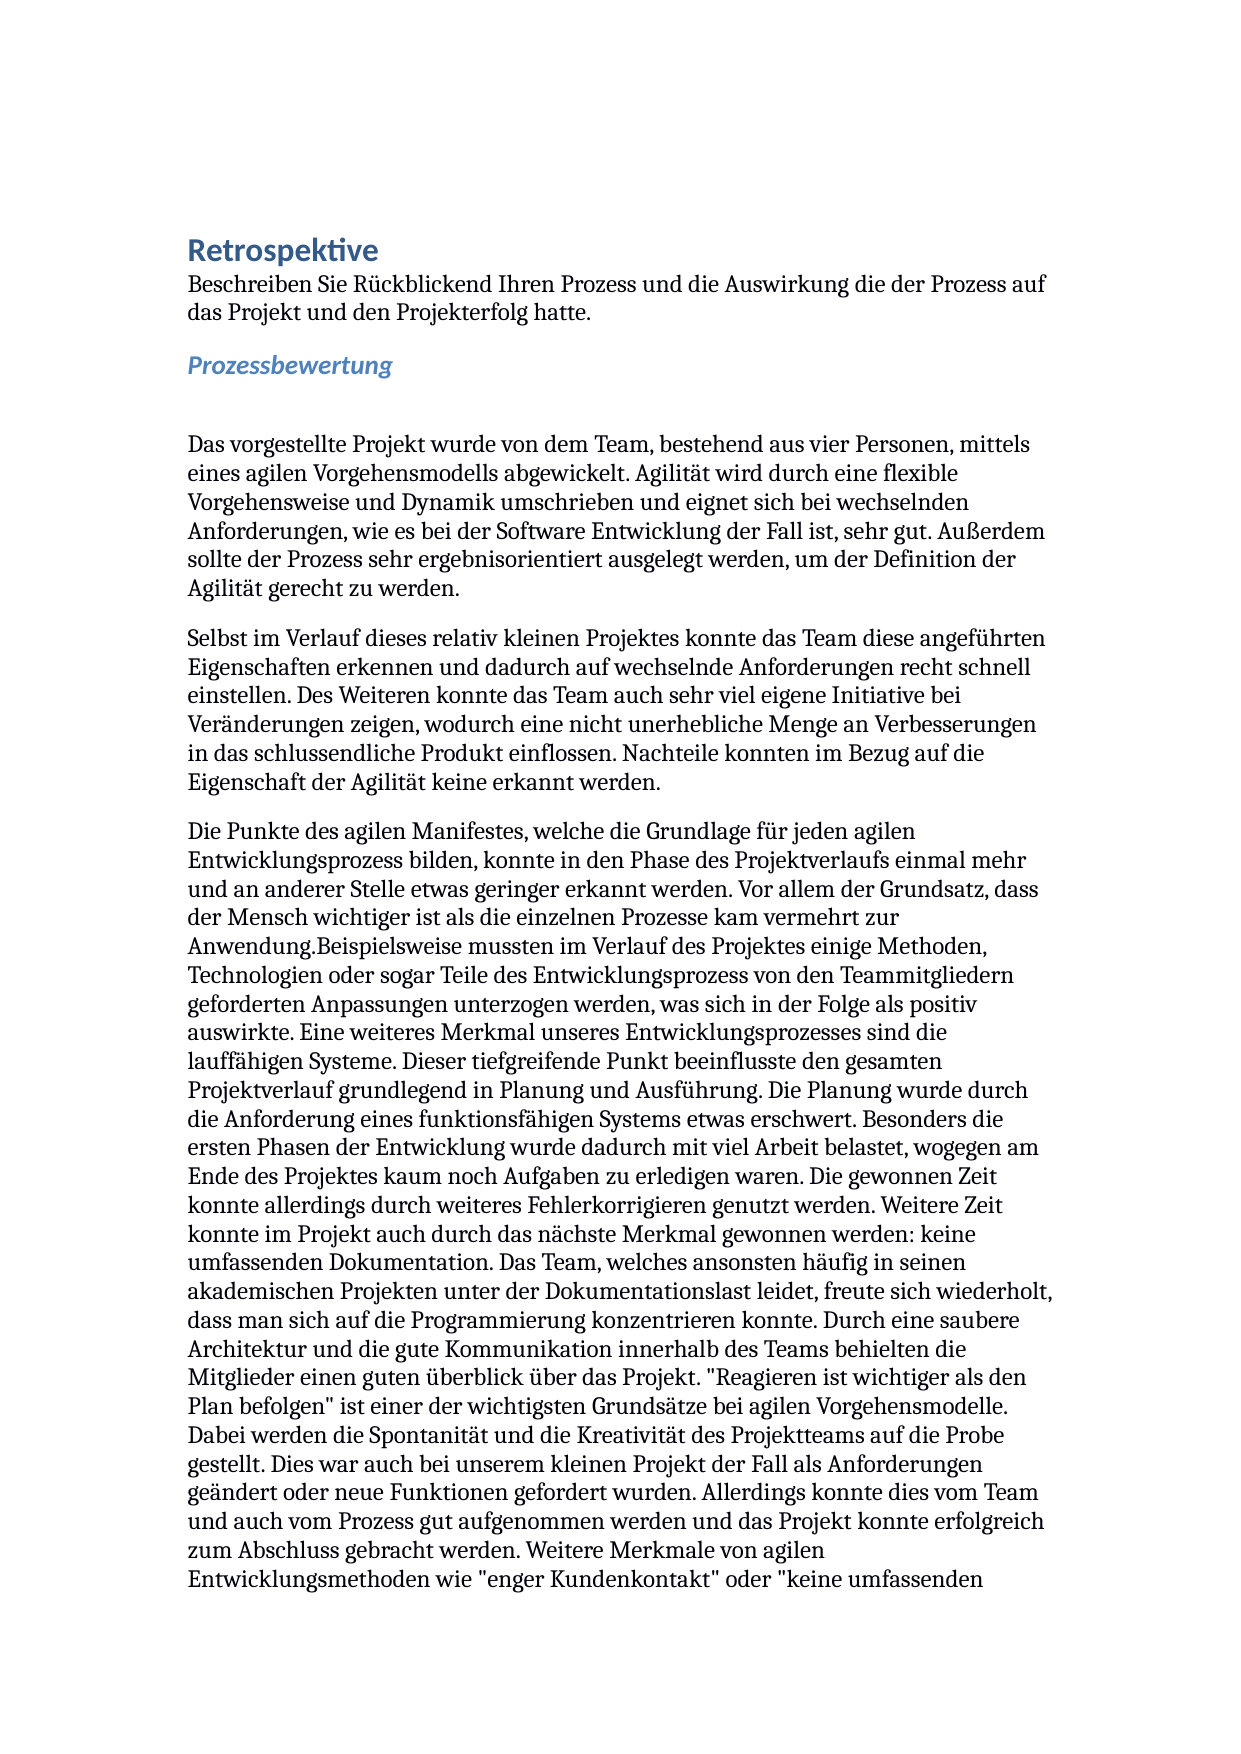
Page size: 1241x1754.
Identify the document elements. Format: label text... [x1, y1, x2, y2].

subtitle Retrospektive [187, 229, 1053, 269]
text Das vorgestellte Projekt wurde von dem Team, bestehend aus vier Personen, mittels eines agilen Vorgehensmodells abgewickelt. Agilität wird durch eine flexible Vorgehensweise und Dynamik umschrieben und eignet sich bei wechselnden Anforderungen, wie es bei der Software Entwicklung der Fall ist, sehr gut. Außerdem sollte der Prozess sehr ergebnisorientiert ausgelegt werden, um der Definition der Agilität gerecht zu werden. [187, 430, 1053, 603]
text Die Punkte des agilen Manifestes, welche die Grundlage für jeden agilen Entwicklungsprozess bilden, konnte in den Phase des Projektverlaufs einmal mehr und an anderer Stelle etwas geringer erkannt werden. Vor allem der Grundsatz, dass der Mensch wichtiger ist als die einzelnen Prozesse kam vermehrt zur Anwendung.Beispielsweise mussten im Verlauf des Projektes einige Methoden, Technologien oder sogar Teile des Entwicklungsprozess von den Teammitgliedern geforderten Anpassungen unterzogen werden, was sich in der Folge als positiv auswirkte. Eine weiteres Merkmal unseres Entwicklungsprozesses sind die lauffähigen Systeme. Dieser tiefgreifende Punkt beeinflusste den gesamten Projektverlauf grundlegend in Planung und Ausführung. Die Planung wurde durch die Anforderung eines funktionsfähigen Systems etwas erschwert. Besonders die ersten Phasen der Entwicklung wurde dadurch mit viel Arbeit belastet, wogegen am Ende des Projektes kaum noch Aufgaben zu erledigen waren. Die gewonnen Zeit konnte allerdings durch weiteres Fehlerkorrigieren genutzt werden. Weitere Zeit konnte im Projekt auch durch das nächste Merkmal gewonnen werden: keine umfassenden Dokumentation. Das Team, welches ansonsten häufig in seinen akademischen Projekten unter der Dokumentationslast leidet, freute sich wiederholt, dass man sich auf die Programmierung konzentrieren konnte. Durch eine saubere Architektur und die gute Kommunikation innerhalb des Teams behielten die Mitglieder einen guten überblick über das Projekt. "Reagieren ist wichtiger als den Plan befolgen" ist einer der wichtigsten Grundsätze bei agilen Vorgehensmodelle. Dabei werden die Spontanität und die Kreativität des Projektteams auf die Probe gestellt. Dies war auch bei unserem kleinen Projekt der Fall als Anforderungen geändert oder neue Funktionen gefordert wurden. Allerdings konnte dies vom Team und auch vom Prozess gut aufgenommen werden und das Projekt konnte erfolgreich zum Abschluss gebracht werden. Weitere Merkmale von agilen Entwicklungsmethoden wie "enger Kundenkontakt" oder "keine umfassenden [187, 817, 1053, 1593]
text Selbst im Verlauf dieses relativ kleinen Projektes konnte das Team diese angeführten Eigenschaften erkennen und dadurch auf wechselnde Anforderungen recht schnell einstellen. Des Weiteren konnte das Team auch sehr viel eigene Initiative bei Veränderungen zeigen, wodurch eine nicht unerhebliche Menge an Verbesserungen in das schlussendliche Produkt einflossen. Nachteile konnten im Bezug auf die Eigenschaft der Agilität keine erkannt werden. [187, 624, 1053, 796]
text Beschreiben Sie Rückblickend Ihren Prozess und die Auswirkung die der Prozess auf das Projekt und den Projekterfolg hatte. [187, 269, 1053, 327]
subtitle Prozessbewertung [187, 348, 1053, 381]
